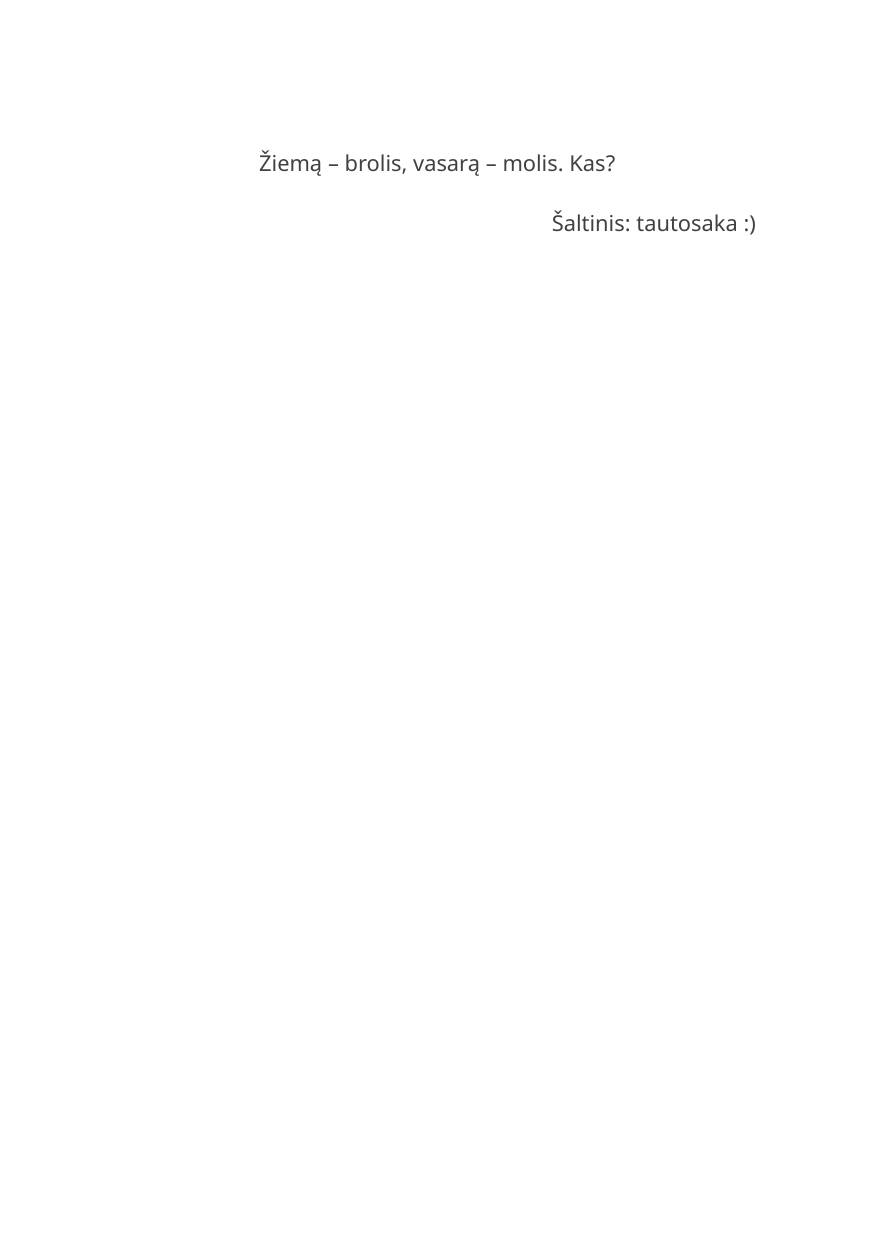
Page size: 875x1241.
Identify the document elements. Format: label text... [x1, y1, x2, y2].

text Žiemą – brolis, vasarą – molis. Kas? [118, 148, 756, 178]
text [118, 118, 756, 148]
text Šaltinis: tautosaka :) [118, 207, 756, 237]
